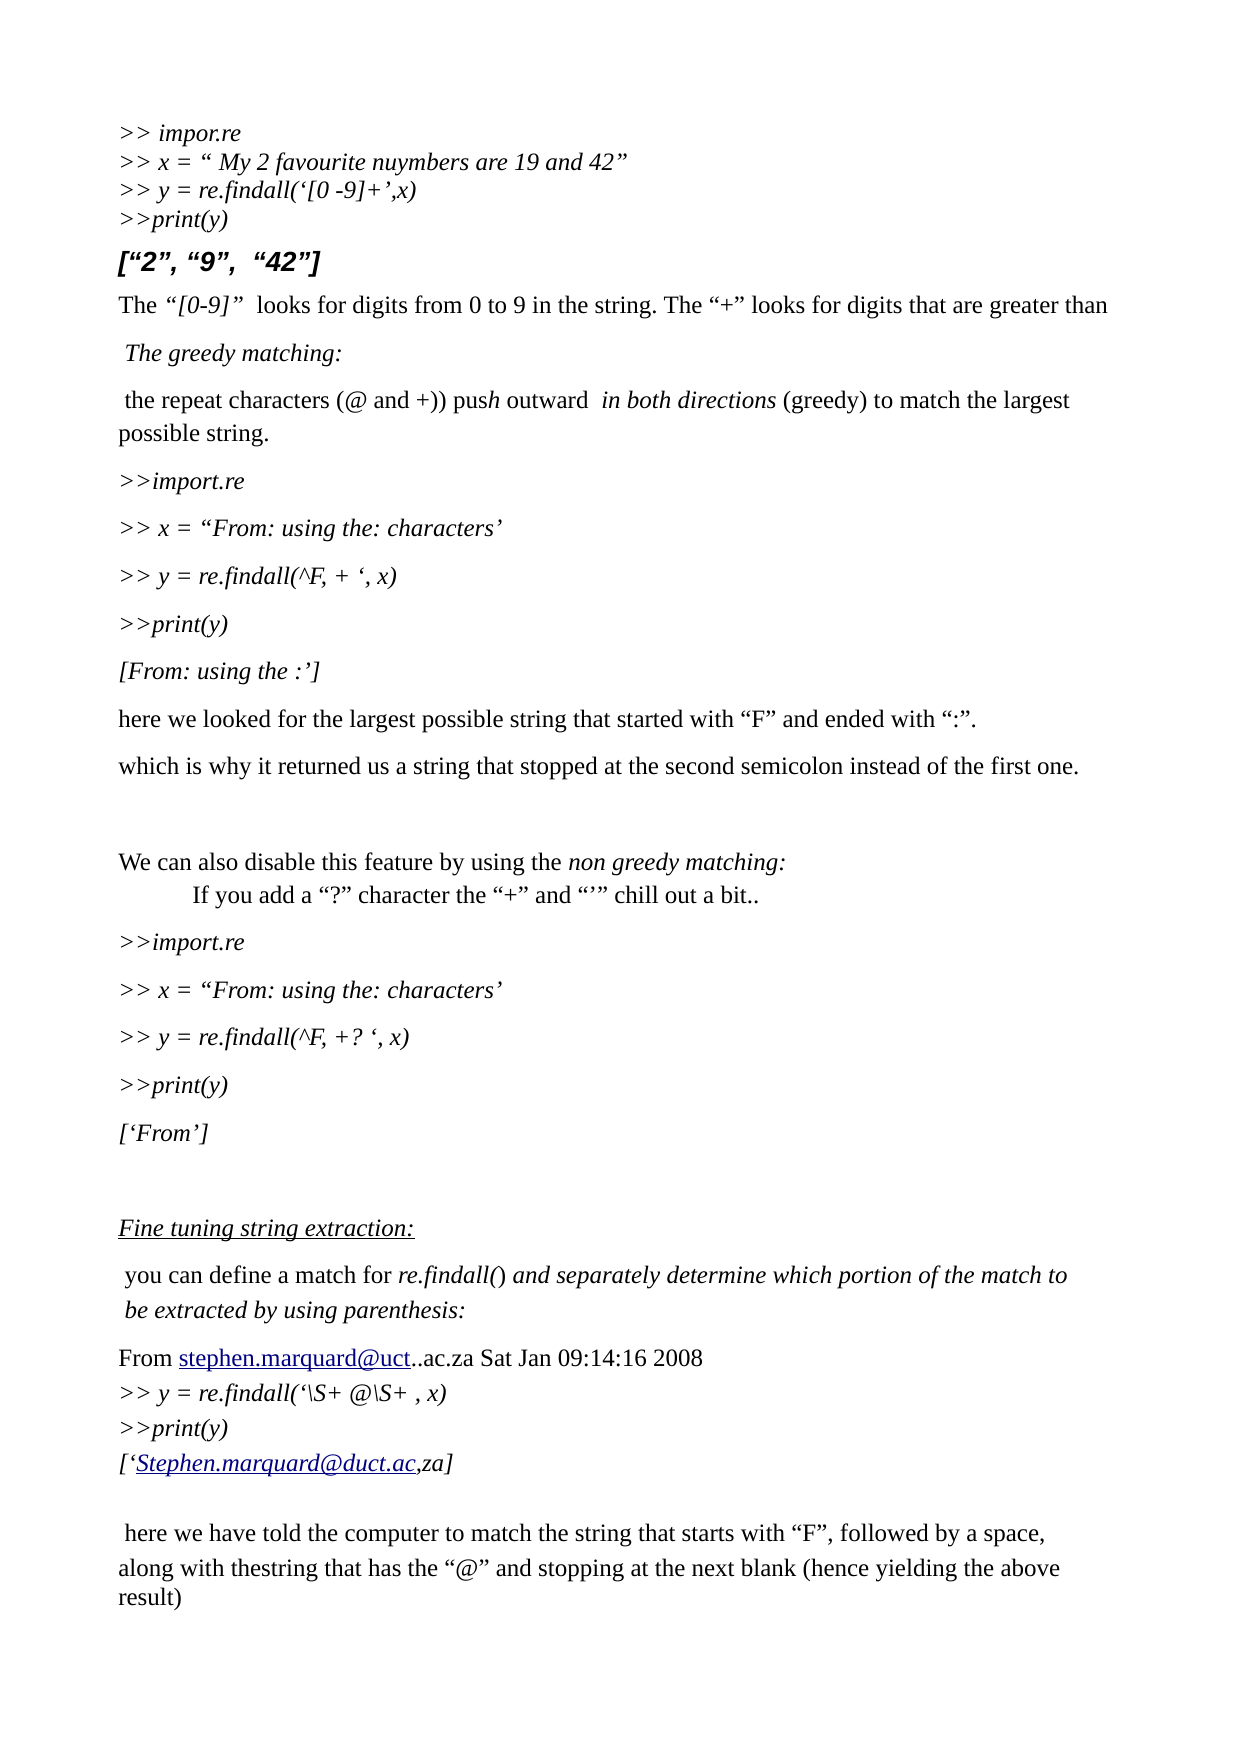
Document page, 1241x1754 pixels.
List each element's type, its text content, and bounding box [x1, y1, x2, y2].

text here we looked for the largest possible string that started with “F” and ended with “:”. [118, 704, 1122, 733]
text We can also disable this feature by using the non greedy matching: If you add a “?” character the “+” and “’” chill out a bit.. [118, 847, 1122, 908]
text along with thestring that has the “@” and stopping at the next blank (hence yielding the above result) [118, 1553, 1122, 1611]
text >>import.re [118, 927, 1122, 956]
text >> y = re.findall(‘[0 -9]+’,x) [118, 176, 1122, 204]
text the repeat characters (@ and +)) push outward in both directions (greedy) to match the largest possible string. [118, 385, 1122, 447]
text >>print(y) [118, 609, 1122, 637]
text Fine tuning string extraction: [118, 1213, 1122, 1242]
text [‘From’] [118, 1118, 1122, 1146]
text >> x = “ My 2 favourite nuymbers are 19 and 42” [118, 147, 1122, 176]
text From stephen.marquard@uct..ac.za Sat Jan 09:14:16 2008 [118, 1343, 1122, 1372]
text >>print(y) [118, 1070, 1122, 1099]
text be extracted by using parenthesis: [118, 1296, 1122, 1324]
text [‘Stephen.marquard@duct.ac,za] [118, 1448, 1122, 1477]
text [From: using the :’] [118, 656, 1122, 685]
text The “[0-9]” looks for digits from 0 to 9 in the string. The “+” looks for digits that are greater than [118, 290, 1122, 319]
subtitle [“2”, “9”, “42”] [118, 246, 1122, 277]
text >> y = re.findall(^F, +? ‘, x) [118, 1022, 1122, 1051]
text >> y = re.findall(^F, + ‘, x) [118, 561, 1122, 590]
text The greedy matching: [118, 338, 1122, 366]
text >> x = “From: using the: characters’ [118, 975, 1122, 1004]
text >> y = re.findall(‘\S+ @\S+ , x) [118, 1378, 1122, 1407]
text here we have told the computer to match the string that starts with “F”, followed by a space, [118, 1518, 1122, 1547]
text >> x = “From: using the: characters’ [118, 513, 1122, 542]
text >>print(y) [118, 1413, 1122, 1442]
text which is why it returned us a string that stopped at the second semicolon instead of the first one. [118, 751, 1122, 780]
text >>import.re [118, 466, 1122, 494]
text >>print(y) [118, 204, 1122, 233]
text you can define a match for re.findall() and separately determine which portion of the match to [118, 1261, 1122, 1289]
text >> impor.re [118, 118, 1122, 147]
